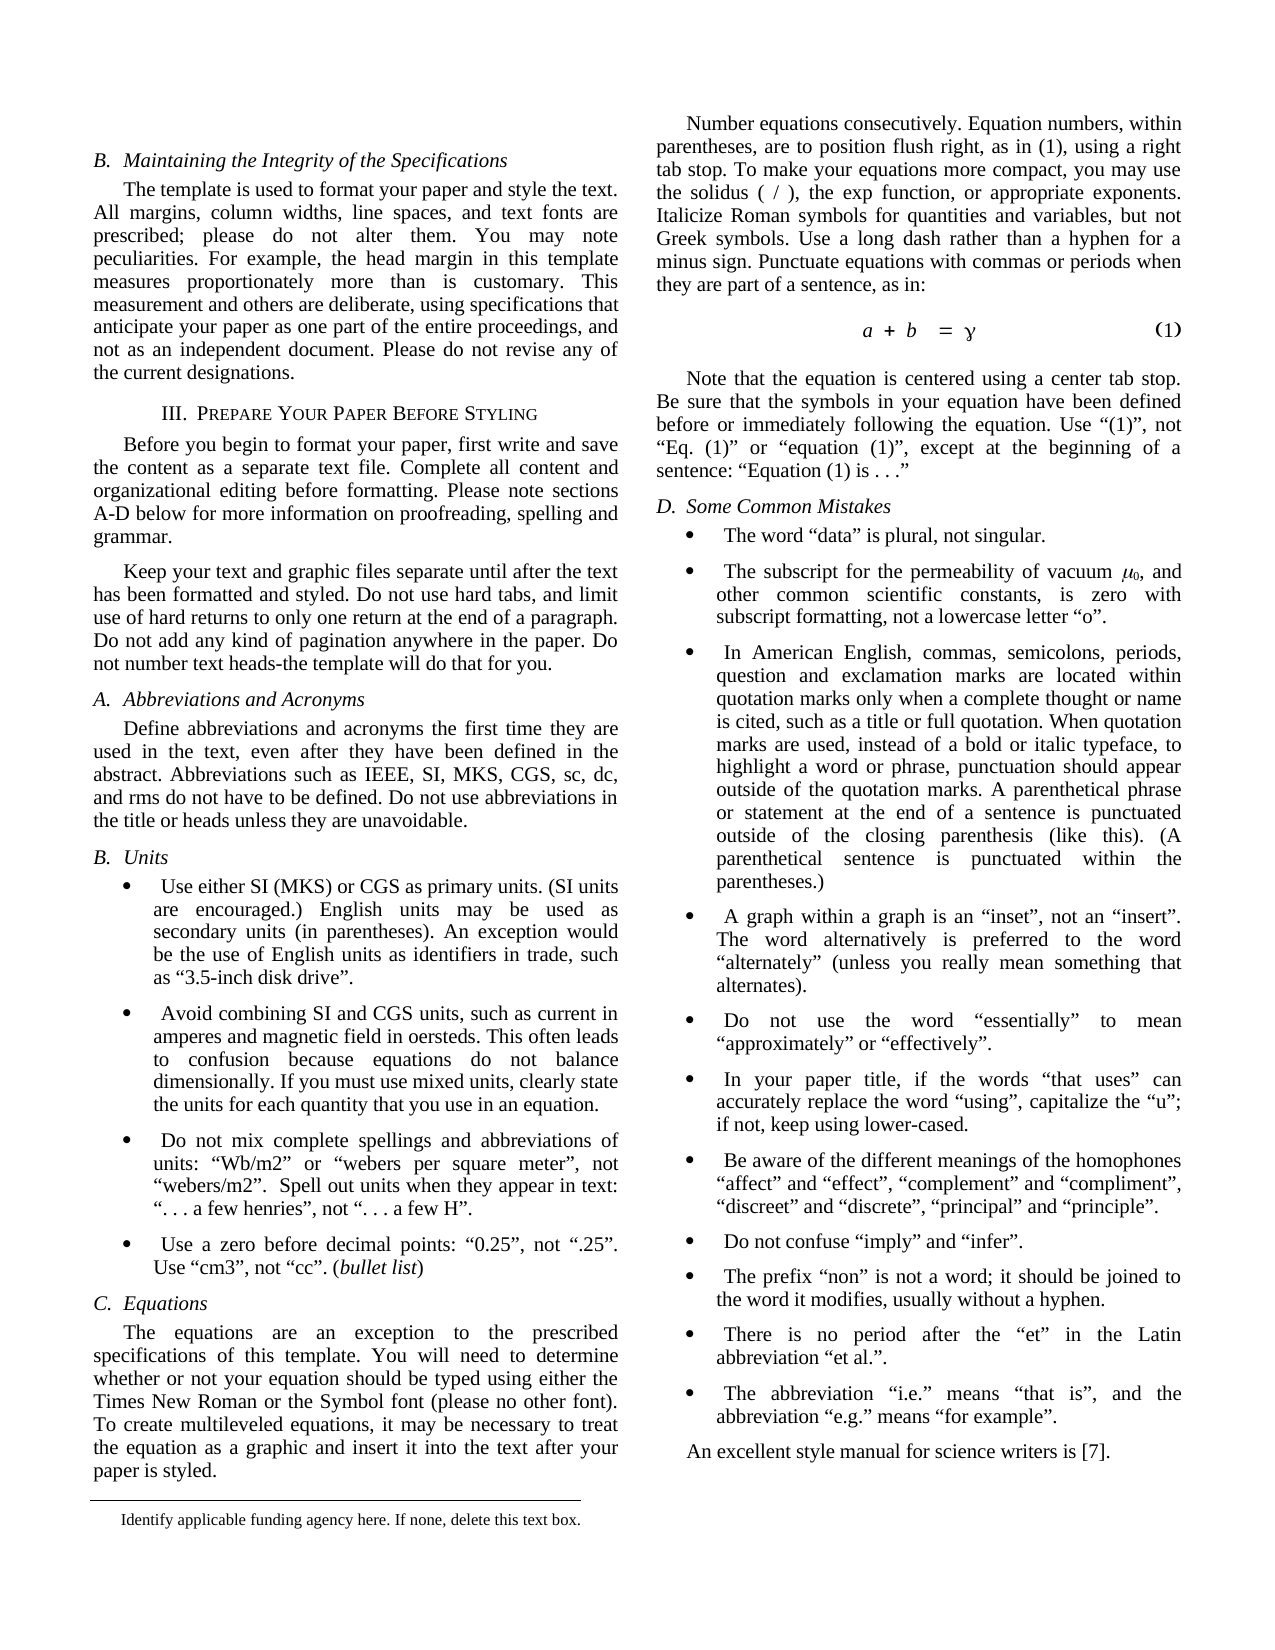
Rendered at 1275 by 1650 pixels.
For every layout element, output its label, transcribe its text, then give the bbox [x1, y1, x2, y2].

list The word “data” is plural, not singular. [686, 524, 1182, 547]
list In American English, commas, semicolons, periods, question and exclamation marks are located within quotation marks only when a complete thought or name is cited, such as a title or full quotation. When quotation marks are used, instead of a bold or italic typeface, to highlight a word or phrase, punctuation should appear outside of the quotation marks. A parenthetical phrase or statement at the end of a sentence is punctuated outside of the closing parenthesis (like this). (A parenthetical sentence is punctuated within the parentheses.) [686, 641, 1182, 893]
list Use either SI (MKS) or CGS as primary units. (SI units are encouraged.) English units may be used as secondary units (in parentheses). An exception would be the use of English units as identifiers in trade, such as “3.5-inch disk drive”. [123, 875, 619, 989]
text Number equations consecutively. Equation numbers, within parentheses, are to position flush right, as in (1), using a right tab stop. To make your equations more compact, you may use the solidus ( / ), the exp function, or appropriate exponents. Italicize Roman symbols for quantities and variables, but not Greek symbols. Use a long dash rather than a hyphen for a minus sign. Punctuate equations with commas or periods when they are part of a sentence, as in: [656, 112, 1182, 296]
subtitle Maintaining the Integrity of the Specifications [93, 148, 619, 172]
text An excellent style manual for science writers is [7]. [656, 1440, 1182, 1463]
text Define abbreviations and acronyms the first time they are used in the text, even after they have been defined in the abstract. Abbreviations such as IEEE, SI, MKS, CGS, sc, dc, and rms do not have to be defined. Do not use abbreviations in the title or heads unless they are unavoidable. [93, 718, 619, 832]
text Identify applicable funding agency here. If none, delete this text box. [90, 1505, 581, 1529]
text Before you begin to format your paper, first write and save the content as a separate text file. Complete all content and organizational editing before formatting. Please note sections A-D below for more information on proofreading, spelling and grammar. [93, 433, 619, 548]
text Keep your text and graphic files separate until after the text has been formatted and styled. Do not use hard tabs, and limit use of hard returns to only one return at the end of a paragraph. Do not add any kind of pagination anywhere in the paper. Do not number text heads-the template will do that for you. [93, 560, 619, 675]
list Do not use the word “essentially” to mean “approximately” or “effectively”. [686, 1009, 1182, 1055]
list There is no period after the “et” in the Latin abbreviation “et al.”. [686, 1324, 1182, 1369]
text The equations are an exception to the prescribed specifications of this template. You will need to determine whether or not your equation should be typed using either the Times New Roman or the Symbol font (please no other font). To create multileveled equations, it may be necessary to treat the equation as a graphic and insert it into the text after your paper is styled. [93, 1321, 619, 1482]
list Do not confuse “imply” and “infer”. [686, 1230, 1182, 1253]
subtitle Equations [93, 1291, 619, 1315]
list In your paper title, if the words “that uses” can accurately replace the word “using”, capitalize the “u”; if not, keep using lower-cased. [686, 1068, 1182, 1136]
subtitle Prepare Your Paper Before Styling [93, 401, 619, 425]
subtitle Abbreviations and Acronyms [93, 687, 619, 711]
list Use a zero before decimal points: “0.25”, not “.25”. Use “cm3”, not “cc”. (bullet list) [123, 1233, 619, 1279]
list Be aware of the different meanings of the homophones “affect” and “effect”, “complement” and “compliment”, “discreet” and “discrete”, “principal” and “principle”. [686, 1149, 1182, 1218]
list The prefix “non” is not a word; it should be joined to the word it modifies, usually without a hyphen. [686, 1265, 1182, 1311]
list Do not mix complete spellings and abbreviations of units: “Wb/m2” or “webers per square meter”, not “webers/m2”. Spell out units when they appear in text: “. . . a few henries”, not “. . . a few H”. [123, 1129, 619, 1220]
text ab  [656, 321, 1182, 342]
list The abbreviation “i.e.” means “that is”, and the abbreviation “e.g.” means “for example”. [686, 1382, 1182, 1428]
list The subscript for the permeability of vacuum 0, and other common scientific constants, is zero with subscript formatting, not a lowercase letter “o”. [686, 560, 1182, 628]
subtitle Units [93, 844, 619, 869]
text Note that the equation is centered using a center tab stop. Be sure that the symbols in your equation have been defined before or immediately following the equation. Use “(1)”, not “Eq. (1)” or “equation (1)”, except at the beginning of a sentence: “Equation (1) is . . .” [656, 367, 1182, 482]
text The template is used to format your paper and style the text. All margins, column widths, line spaces, and text fonts are prescribed; please do not alter them. You may note peculiarities. For example, the head margin in this template measures proportionately more than is customary. This measurement and others are deliberate, using specifications that anticipate your paper as one part of the entire proceedings, and not as an independent document. Please do not revise any of the current designations. [93, 178, 619, 384]
list Avoid combining SI and CGS units, such as current in amperes and magnetic field in oersteds. This often leads to confusion because equations do not balance dimensionally. If you must use mixed units, clearly state the units for each quantity that you use in an equation. [123, 1002, 619, 1116]
list A graph within a graph is an “inset”, not an “insert”. The word alternatively is preferred to the word “alternately” (unless you really mean something that alternates). [686, 906, 1182, 997]
subtitle Some Common Mistakes [656, 494, 1182, 518]
